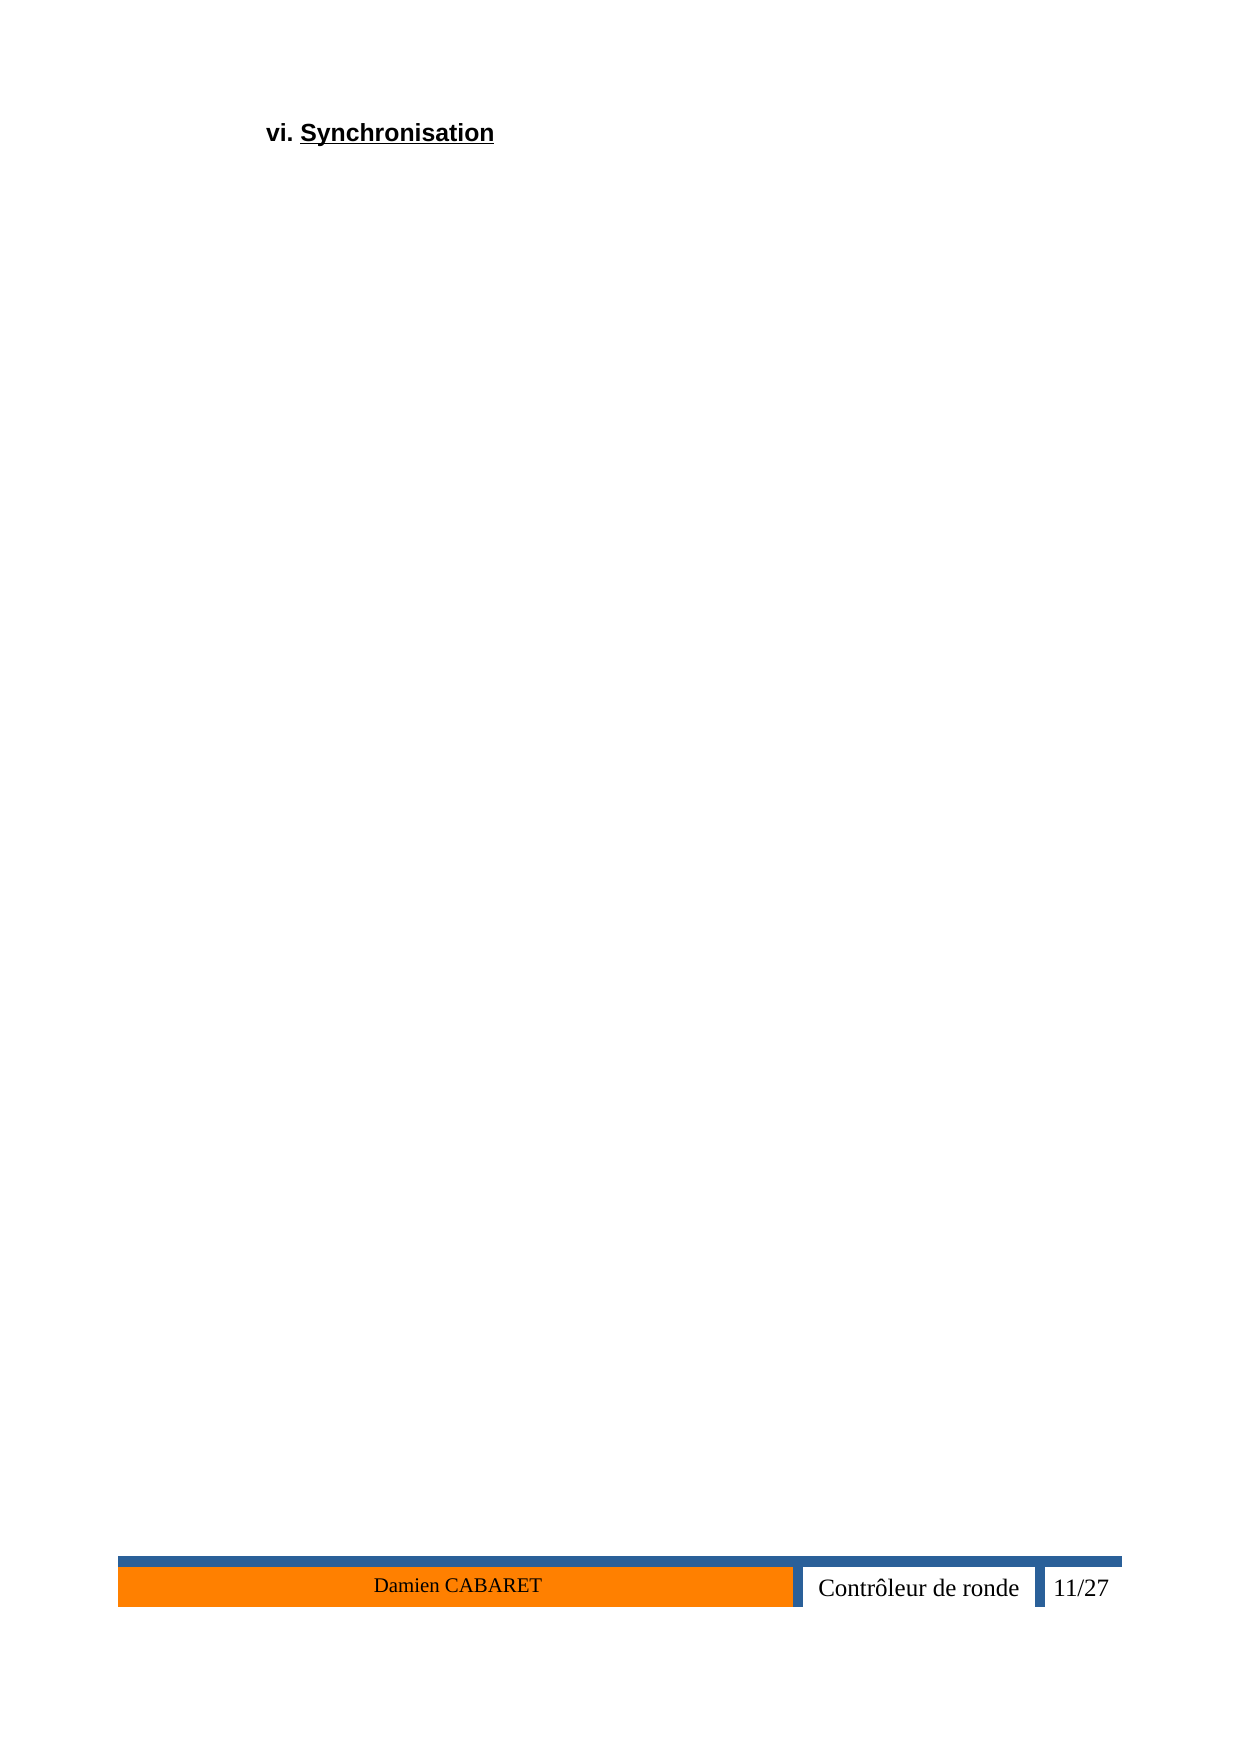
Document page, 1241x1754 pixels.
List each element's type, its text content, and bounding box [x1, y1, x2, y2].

subtitle Synchronisation [266, 118, 1122, 147]
